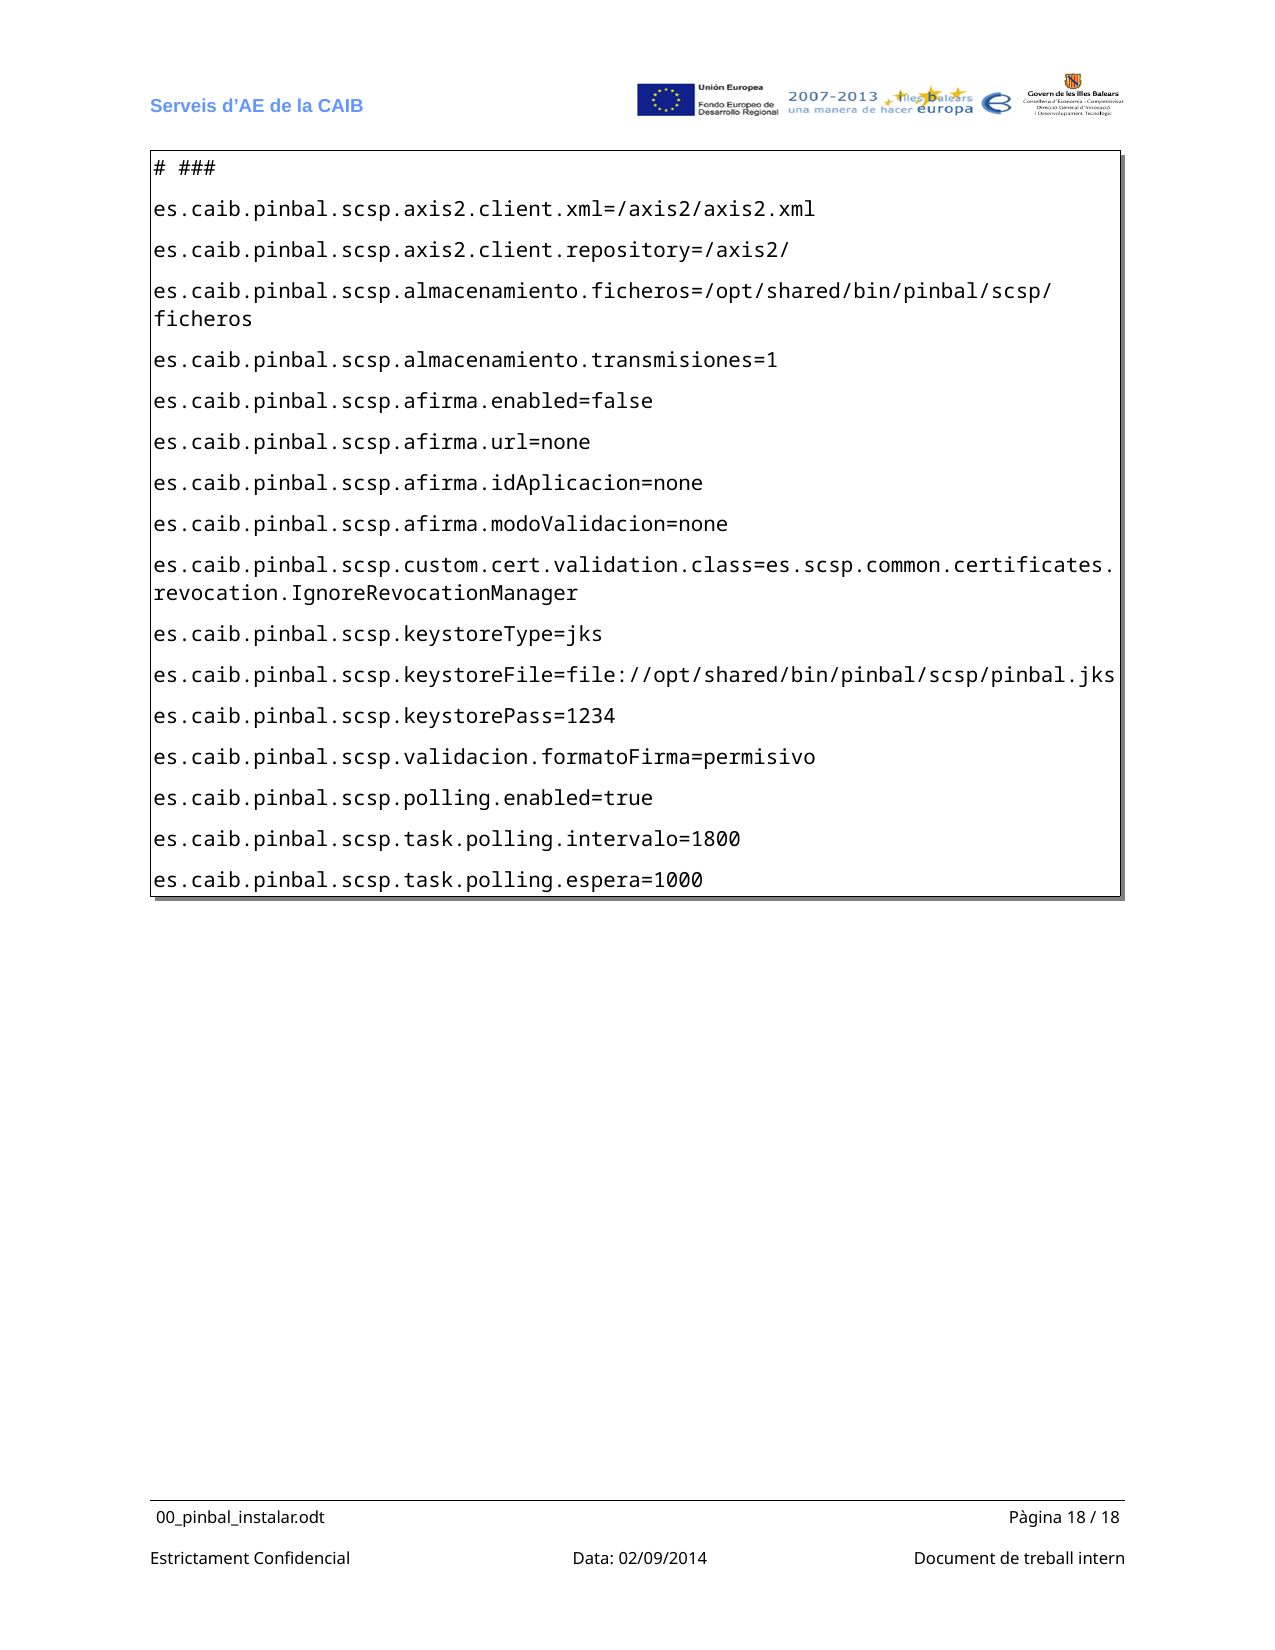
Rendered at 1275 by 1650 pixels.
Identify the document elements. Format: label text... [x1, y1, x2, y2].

text es.caib.pinbal.scsp.keystorePass=1234 [151, 698, 1120, 729]
text es.caib.pinbal.scsp.axis2.client.xml=/axis2/axis2.xml [151, 191, 1120, 222]
text es.caib.pinbal.scsp.afirma.modoValidacion=none [151, 506, 1120, 537]
text es.caib.pinbal.scsp.validacion.formatoFirma=permisivo [151, 739, 1120, 771]
text es.caib.pinbal.scsp.afirma.idAplicacion=none [151, 465, 1120, 496]
text es.caib.pinbal.scsp.keystoreType=jks [151, 616, 1120, 648]
text es.caib.pinbal.scsp.task.polling.espera=1000 [151, 862, 1120, 896]
text es.caib.pinbal.scsp.afirma.url=none [151, 424, 1120, 456]
text # ### [151, 151, 1120, 181]
text es.caib.pinbal.scsp.afirma.enabled=false [151, 383, 1120, 414]
picture [636, 73, 1125, 116]
text es.caib.pinbal.scsp.almacenamiento.ficheros=/opt/shared/bin/pinbal/scsp/ficheros [151, 273, 1120, 333]
text es.caib.pinbal.scsp.keystoreFile=file://opt/shared/bin/pinbal/scsp/pinbal.jks [151, 657, 1120, 689]
text es.caib.pinbal.scsp.custom.cert.validation.class=es.scsp.common.certificates.revocation.IgnoreRevocationManager [151, 547, 1120, 607]
text es.caib.pinbal.scsp.polling.enabled=true [151, 780, 1120, 811]
text es.caib.pinbal.scsp.almacenamiento.transmisiones=1 [151, 342, 1120, 374]
text es.caib.pinbal.scsp.axis2.client.repository=/axis2/ [151, 232, 1120, 263]
text es.caib.pinbal.scsp.task.polling.intervalo=1800 [151, 821, 1120, 852]
